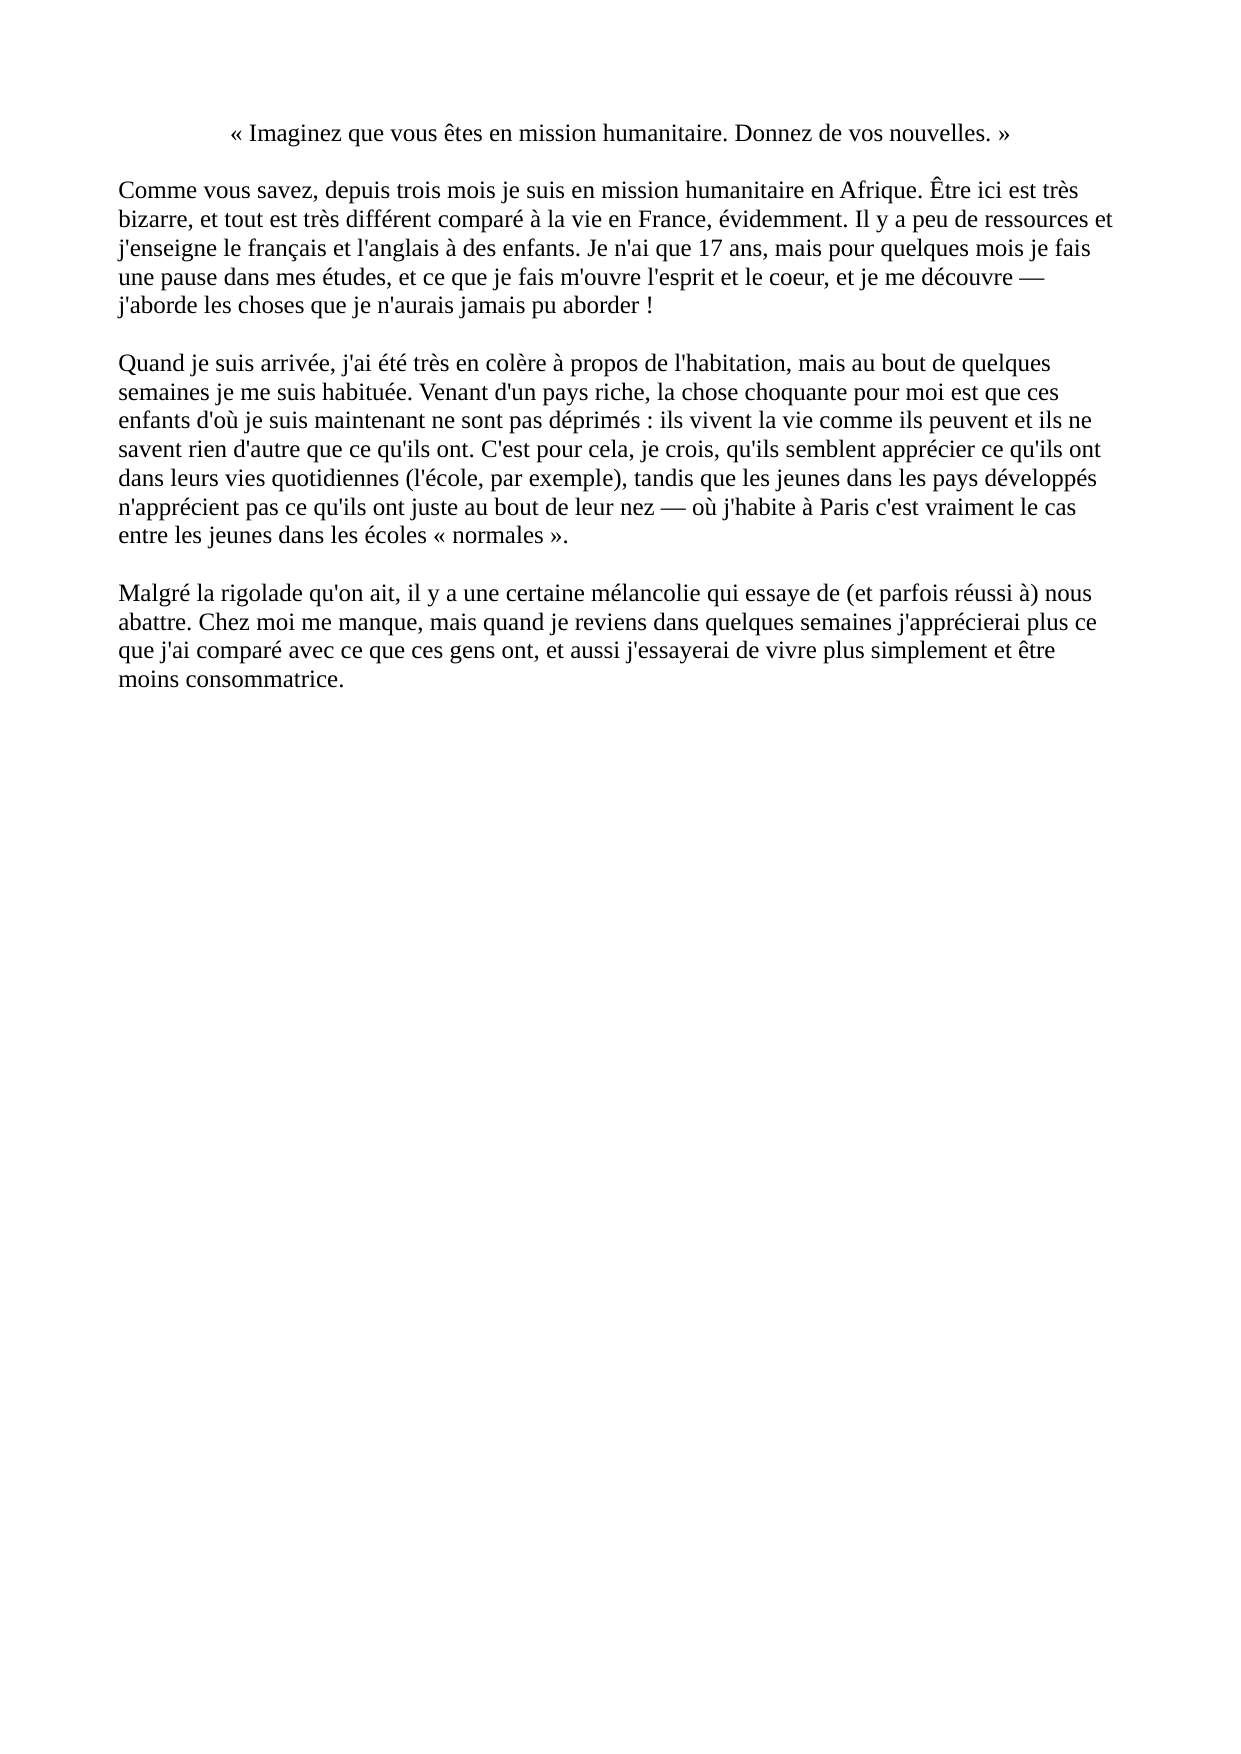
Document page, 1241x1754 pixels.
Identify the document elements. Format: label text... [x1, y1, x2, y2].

text Malgré la rigolade qu'on ait, il y a une certaine mélancolie qui essaye de (et parfois réussi à) nous abattre. Chez moi me manque, mais quand je reviens dans quelques semaines j'apprécierai plus ce que j'ai comparé avec ce que ces gens ont, et aussi j'essayerai de vivre plus simplement et être moins consommatrice. [118, 578, 1122, 693]
text « Imaginez que vous êtes en mission humanitaire. Donnez de vos nouvelles. » [118, 118, 1122, 147]
text Quand je suis arrivée, j'ai été très en colère à propos de l'habitation, mais au bout de quelques semaines je me suis habituée. Venant d'un pays riche, la chose choquante pour moi est que ces enfants d'où je suis maintenant ne sont pas déprimés : ils vivent la vie comme ils peuvent et ils ne savent rien d'autre que ce qu'ils ont. C'est pour cela, je crois, qu'ils semblent apprécier ce qu'ils ont dans leurs vies quotidiennes (l'école, par exemple), tandis que les jeunes dans les pays développés n'apprécient pas ce qu'ils ont juste au bout de leur nez — où j'habite à Paris c'est vraiment le cas entre les jeunes dans les écoles « normales ». [118, 348, 1122, 549]
text Comme vous savez, depuis trois mois je suis en mission humanitaire en Afrique. Être ici est très bizarre, et tout est très différent comparé à la vie en France, évidemment. Il y a peu de ressources et j'enseigne le français et l'anglais à des enfants. Je n'ai que 17 ans, mais pour quelques mois je fais une pause dans mes études, et ce que je fais m'ouvre l'esprit et le coeur, et je me découvre — j'aborde les choses que je n'aurais jamais pu aborder ! [118, 176, 1122, 319]
